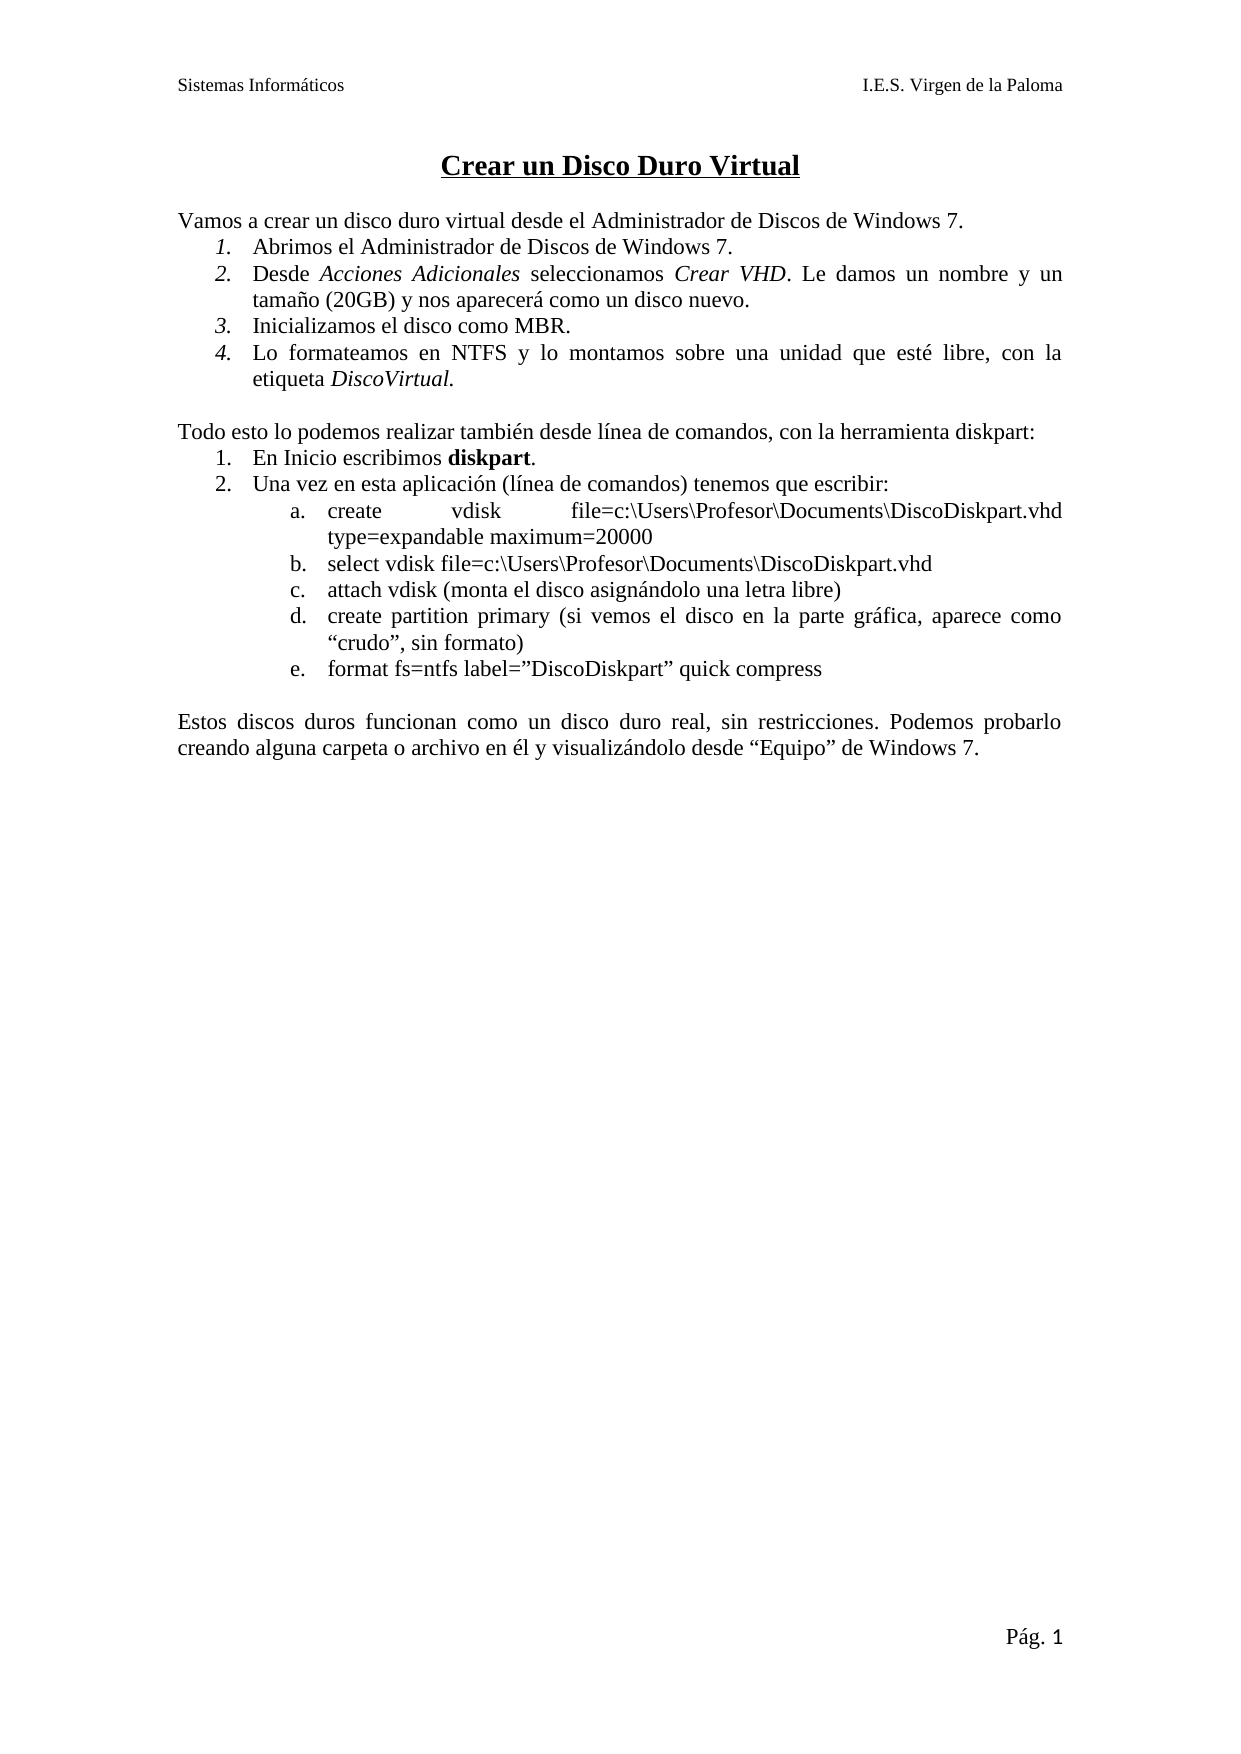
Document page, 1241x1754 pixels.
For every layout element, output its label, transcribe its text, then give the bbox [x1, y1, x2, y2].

text Todo esto lo podemos realizar también desde línea de comandos, con la herramienta diskpart: [177, 418, 1063, 444]
list Inicializamos el disco como MBR. [215, 312, 1063, 339]
list format fs=ntfs label=”DiscoDiskpart” quick compress [290, 655, 1063, 681]
list create partition primary (si vemos el disco en la parte gráfica, aparece como “crudo”, sin formato) [290, 602, 1063, 655]
list Desde Acciones Adicionales seleccionamos Crear VHD. Le damos un nombre y un tamaño (20GB) y nos aparecerá como un disco nuevo. [215, 260, 1063, 312]
text Crear un Disco Duro Virtual [177, 148, 1063, 181]
list Abrimos el Administrador de Discos de Windows 7. [215, 233, 1063, 260]
list select vdisk file=c:\Users\Profesor\Documents\DiscoDiskpart.vhd [290, 549, 1063, 576]
list attach vdisk (monta el disco asignándolo una letra libre) [290, 576, 1063, 602]
list En Inicio escribimos diskpart. [215, 444, 1063, 471]
list create vdisk file=c:\Users\Profesor\Documents\DiscoDiskpart.vhd type=expandable maximum=20000 [290, 497, 1063, 549]
text Estos discos duros funcionan como un disco duro real, sin restricciones. Podemos probarlo creando alguna carpeta o archivo en él y visualizándolo desde “Equipo” de Windows 7. [177, 708, 1063, 760]
list Lo formateamos en NTFS y lo montamos sobre una unidad que esté libre, con la etiqueta DiscoVirtual. [215, 339, 1063, 391]
list Una vez en esta aplicación (línea de comandos) tenemos que escribir: [215, 471, 1063, 497]
text Vamos a crear un disco duro virtual desde el Administrador de Discos de Windows 7. [177, 207, 1063, 233]
